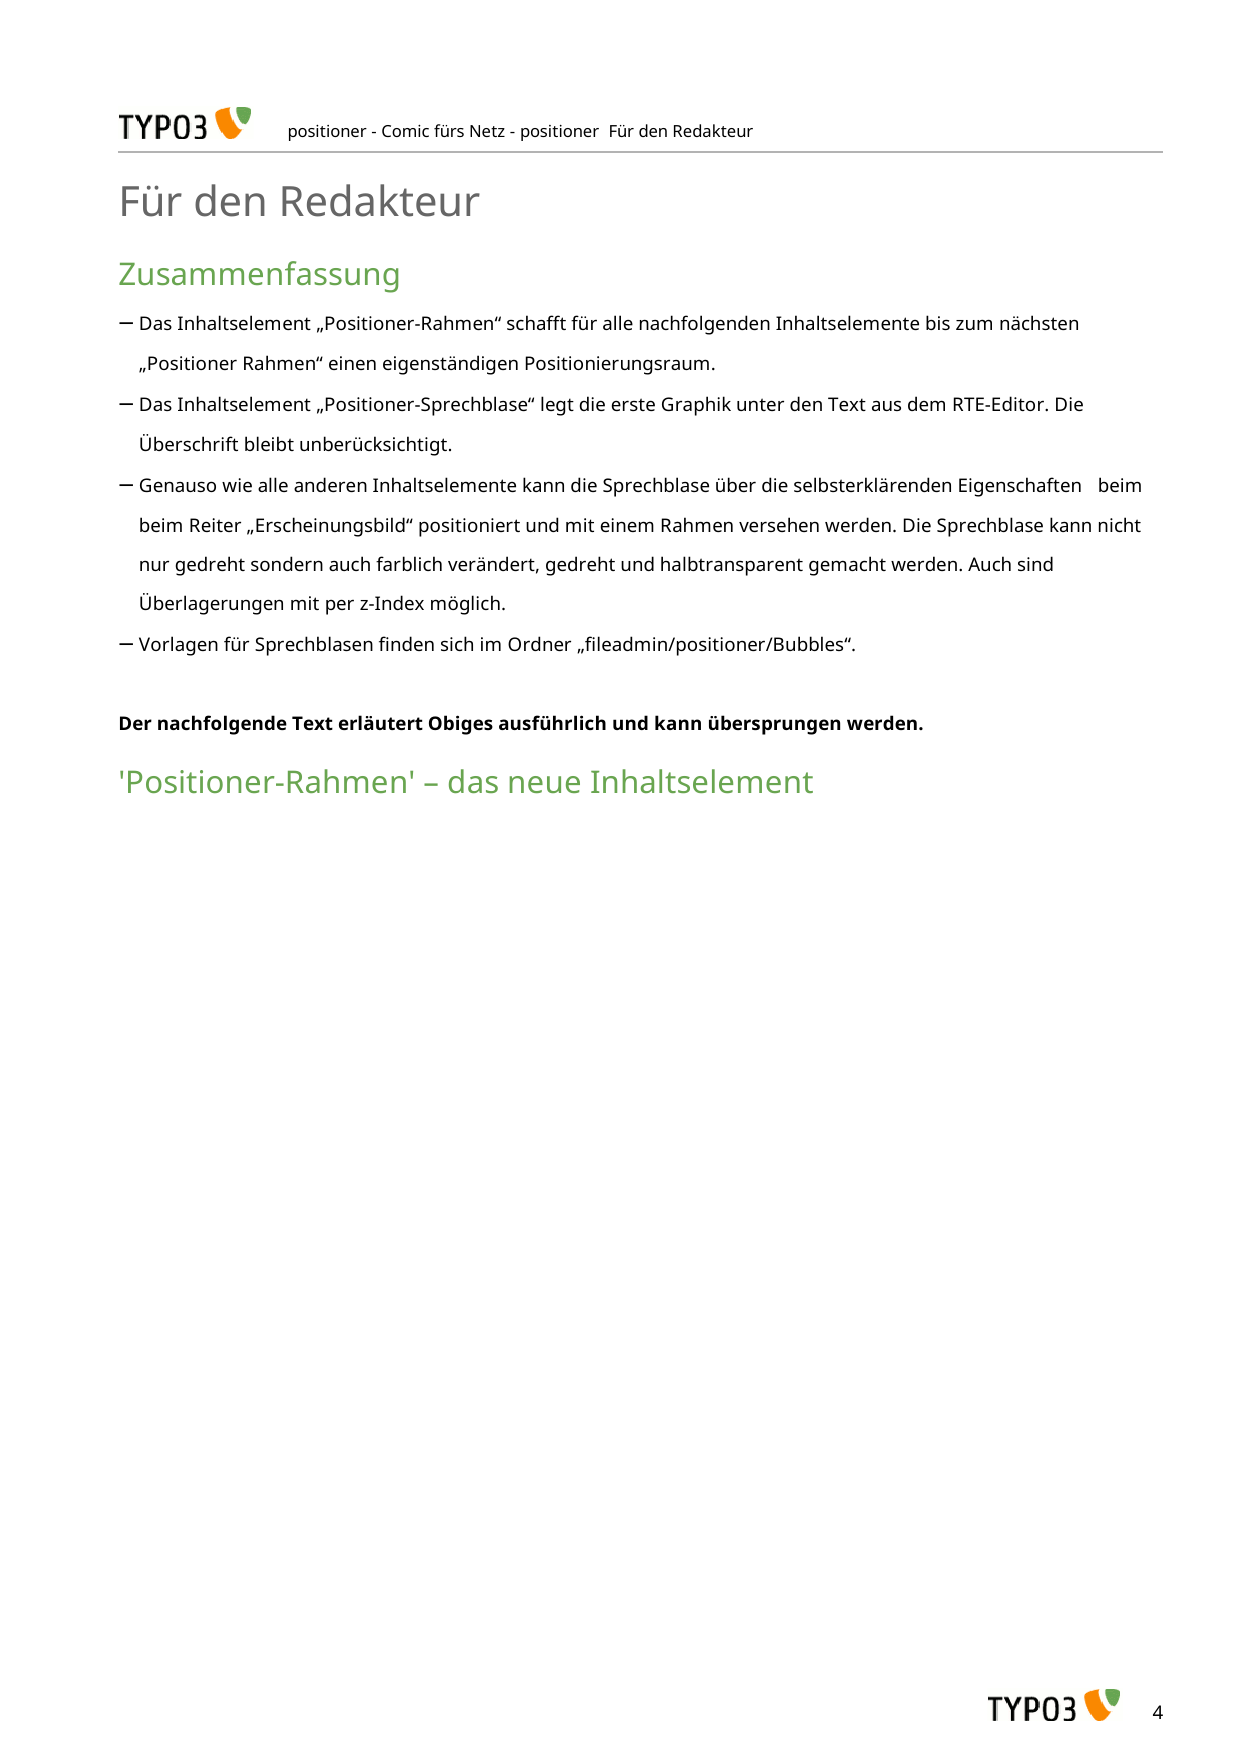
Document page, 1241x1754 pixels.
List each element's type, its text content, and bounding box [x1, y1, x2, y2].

picture [118, 106, 254, 139]
picture [987, 1688, 1123, 1721]
subtitle Für den Redakteur [118, 172, 1163, 228]
subtitle 'Positioner-Rahmen' – das neue Inhaltselement [118, 759, 1163, 802]
list Das Inhaltselement „Positioner-Rahmen“ schafft für alle nachfolgenden Inhaltselemente bis zum nächsten „Positioner Rahmen“ einen eigenständigen Positionierungsraum. [118, 308, 1163, 376]
list Vorlagen für Sprechblasen finden sich im Ordner „fileadmin/positioner/Bubbles“. [118, 629, 1163, 658]
list Das Inhaltselement „Positioner-Sprechblase“ legt die erste Graphik unter den Text aus dem RTE-Editor. Die Überschrift bleibt unberücksichtigt. [118, 389, 1163, 457]
list Genauso wie alle anderen Inhaltselemente kann die Sprechblase über die selbsterklärenden Eigenschaften beim beim Reiter „Erscheinungsbild“ positioniert und mit einem Rahmen versehen werden. Die Sprechblase kann nicht nur gedreht sondern auch farblich verändert, gedreht und halbtransparent gemacht werden. Auch sind Überlagerungen mit per z-Index möglich. [118, 470, 1163, 616]
list Der nachfolgende Text erläutert Obiges ausführlich und kann übersprungen werden. [118, 710, 1163, 736]
subtitle Zusammenfassung [118, 252, 1163, 294]
